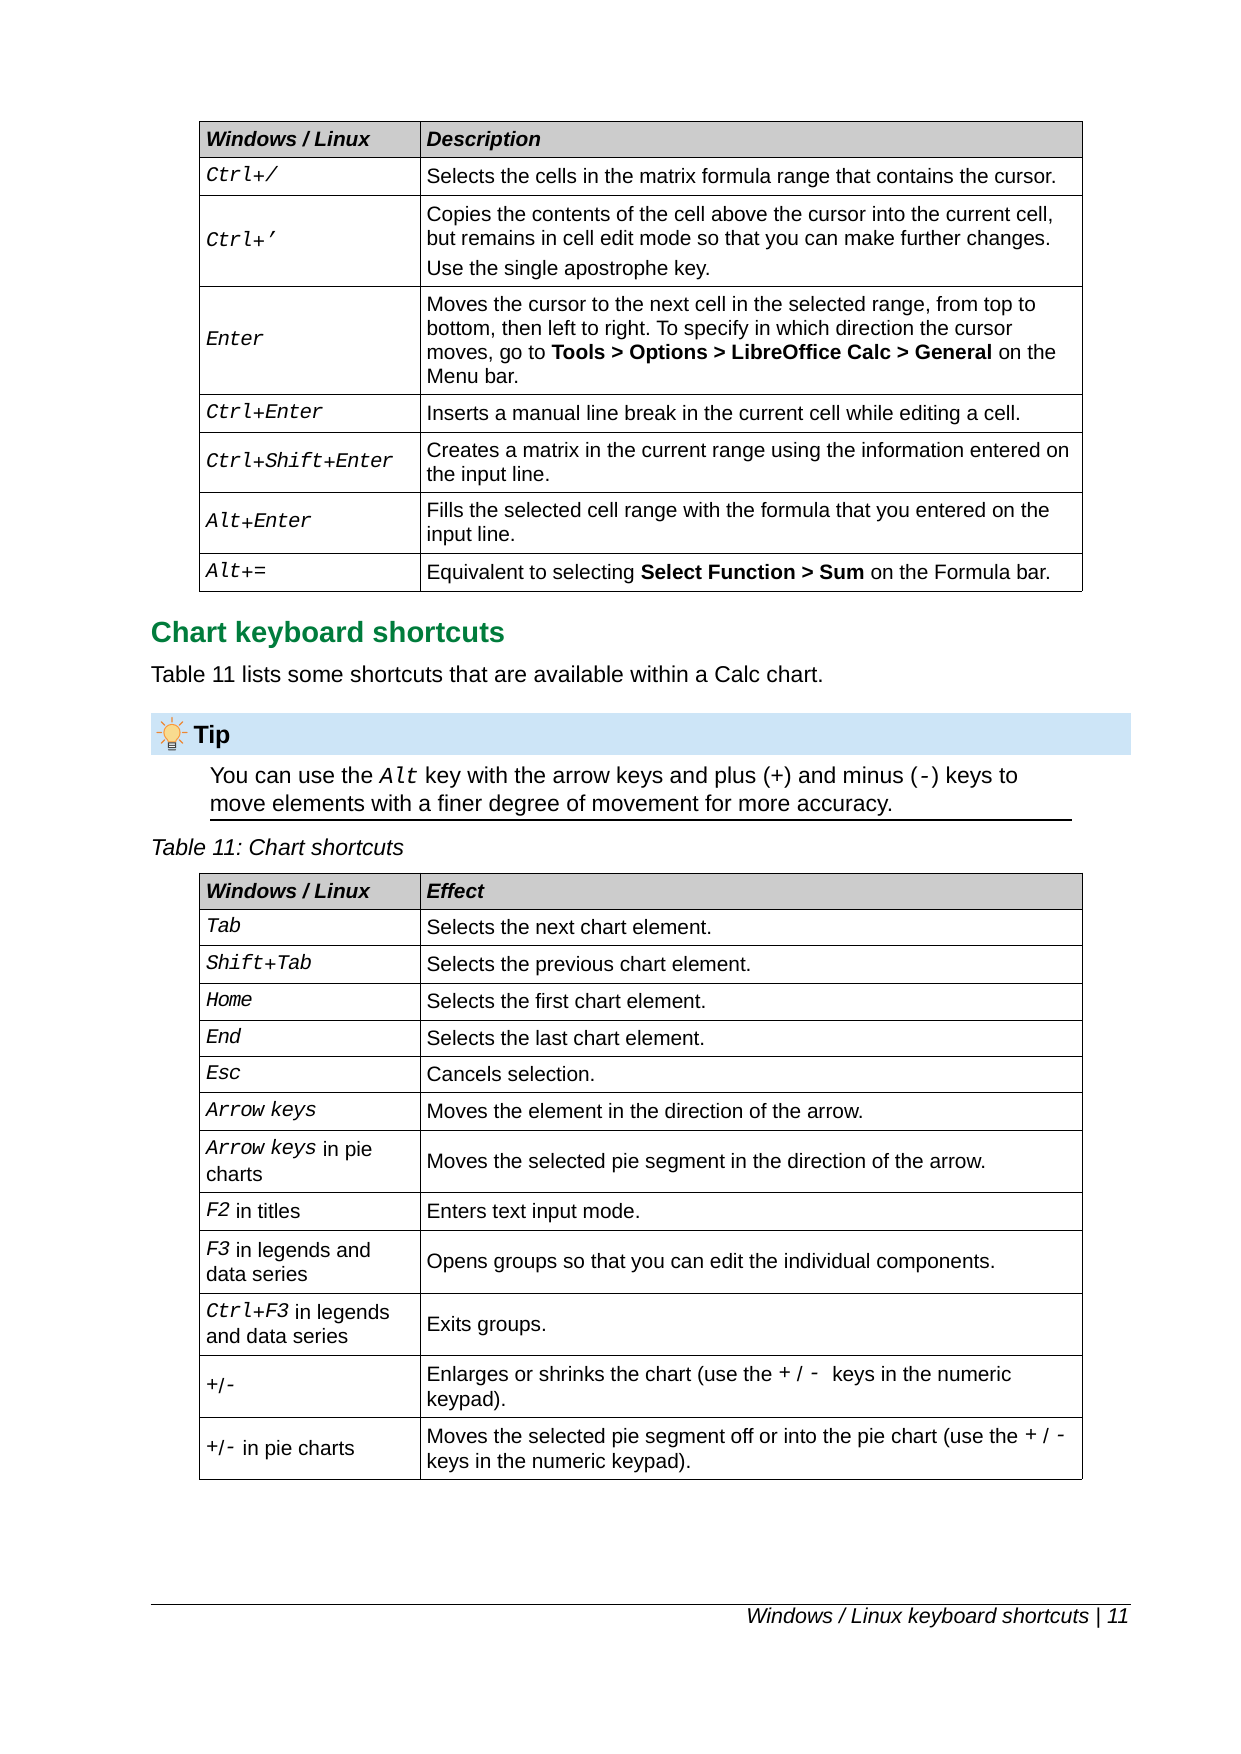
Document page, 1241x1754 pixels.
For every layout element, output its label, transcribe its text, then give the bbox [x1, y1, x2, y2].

table_cell Enter [200, 287, 420, 394]
table_cell Creates a matrix in the current range using the information entered on the input line. [421, 433, 1082, 492]
subtitle Tip [193, 713, 1131, 755]
table_cell Ctrl+Enter [200, 395, 420, 432]
table_cell Moves the selected pie segment in the direction of the arrow. [421, 1131, 1082, 1192]
table_cell Moves the selected pie segment off or into the pie chart (use the + / - keys in the numeric keypad). [421, 1418, 1082, 1479]
subtitle Chart keyboard shortcuts [151, 616, 1131, 649]
table_cell Ctrl+/ [200, 158, 420, 195]
table_cell Enters text input mode. [421, 1193, 1082, 1230]
table_cell Shift+Tab [200, 946, 420, 983]
table_cell Arrow keys in pie charts [200, 1131, 420, 1192]
table_cell Selects the last chart element. [421, 1021, 1082, 1056]
table_cell Selects the cells in the matrix formula range that contains the cursor. [421, 158, 1082, 195]
text You can use the Alt key with the arrow keys and plus (+) and minus (-) keys to move elements with a finer degree of movement for more accuracy. [209, 762, 1072, 821]
table_cell Moves the cursor to the next cell in the selected range, from top to bottom, then left to right. To specify in which direction the cursor moves, go to Tools > Options > LibreOffice Calc > General on the Menu bar. [421, 287, 1082, 394]
table_cell Selects the next chart element. [421, 910, 1082, 945]
table_cell Enlarges or shrinks the chart (use the + / - keys in the numeric keypad). [421, 1356, 1082, 1417]
table_header Effect [421, 874, 1082, 909]
table_header Windows / Linux [200, 122, 420, 157]
table_header Description [421, 122, 1082, 157]
text Table 11: Chart shortcuts [151, 834, 1131, 860]
table_cell +/- in pie charts [200, 1418, 420, 1479]
table_header Windows / Linux [200, 874, 420, 909]
table_cell F2 in titles [200, 1193, 420, 1230]
table_cell Opens groups so that you can edit the individual components. [421, 1231, 1082, 1292]
table_cell Fills the selected cell range with the formula that you entered on the input line. [421, 493, 1082, 552]
table_cell Alt+Enter [200, 493, 420, 552]
table_cell Equivalent to selecting Select Function > Sum on the Formula bar. [421, 554, 1082, 591]
table_cell F3 in legends and data series [200, 1231, 420, 1292]
table_cell Alt+= [200, 554, 420, 591]
table_cell End [200, 1021, 420, 1056]
table_cell Tab [200, 910, 420, 945]
table_cell Moves the element in the direction of the arrow. [421, 1093, 1082, 1130]
table_cell Ctrl+Shift+Enter [200, 433, 420, 492]
table_cell Ctrl+’ [200, 196, 420, 286]
table_cell Selects the previous chart element. [421, 946, 1082, 983]
table_cell Inserts a manual line break in the current cell while editing a cell. [421, 395, 1082, 432]
table_cell Home [200, 984, 420, 1019]
table_cell Selects the first chart element. [421, 984, 1082, 1019]
table_cell Copies the contents of the cell above the cursor into the current cell, but remains in cell edit mode so that you can make further changes. Use the single apostrophe key. [421, 196, 1082, 286]
table_cell Ctrl+F3 in legends and data series [200, 1294, 420, 1354]
table_cell Arrow keys [200, 1093, 420, 1130]
table_cell Esc [200, 1057, 420, 1092]
table_cell +/- [200, 1356, 420, 1417]
text Table 11 lists some shortcuts that are available within a Calc chart. [151, 661, 1131, 688]
table_cell Exits groups. [421, 1294, 1082, 1354]
table_cell Cancels selection. [421, 1057, 1082, 1092]
